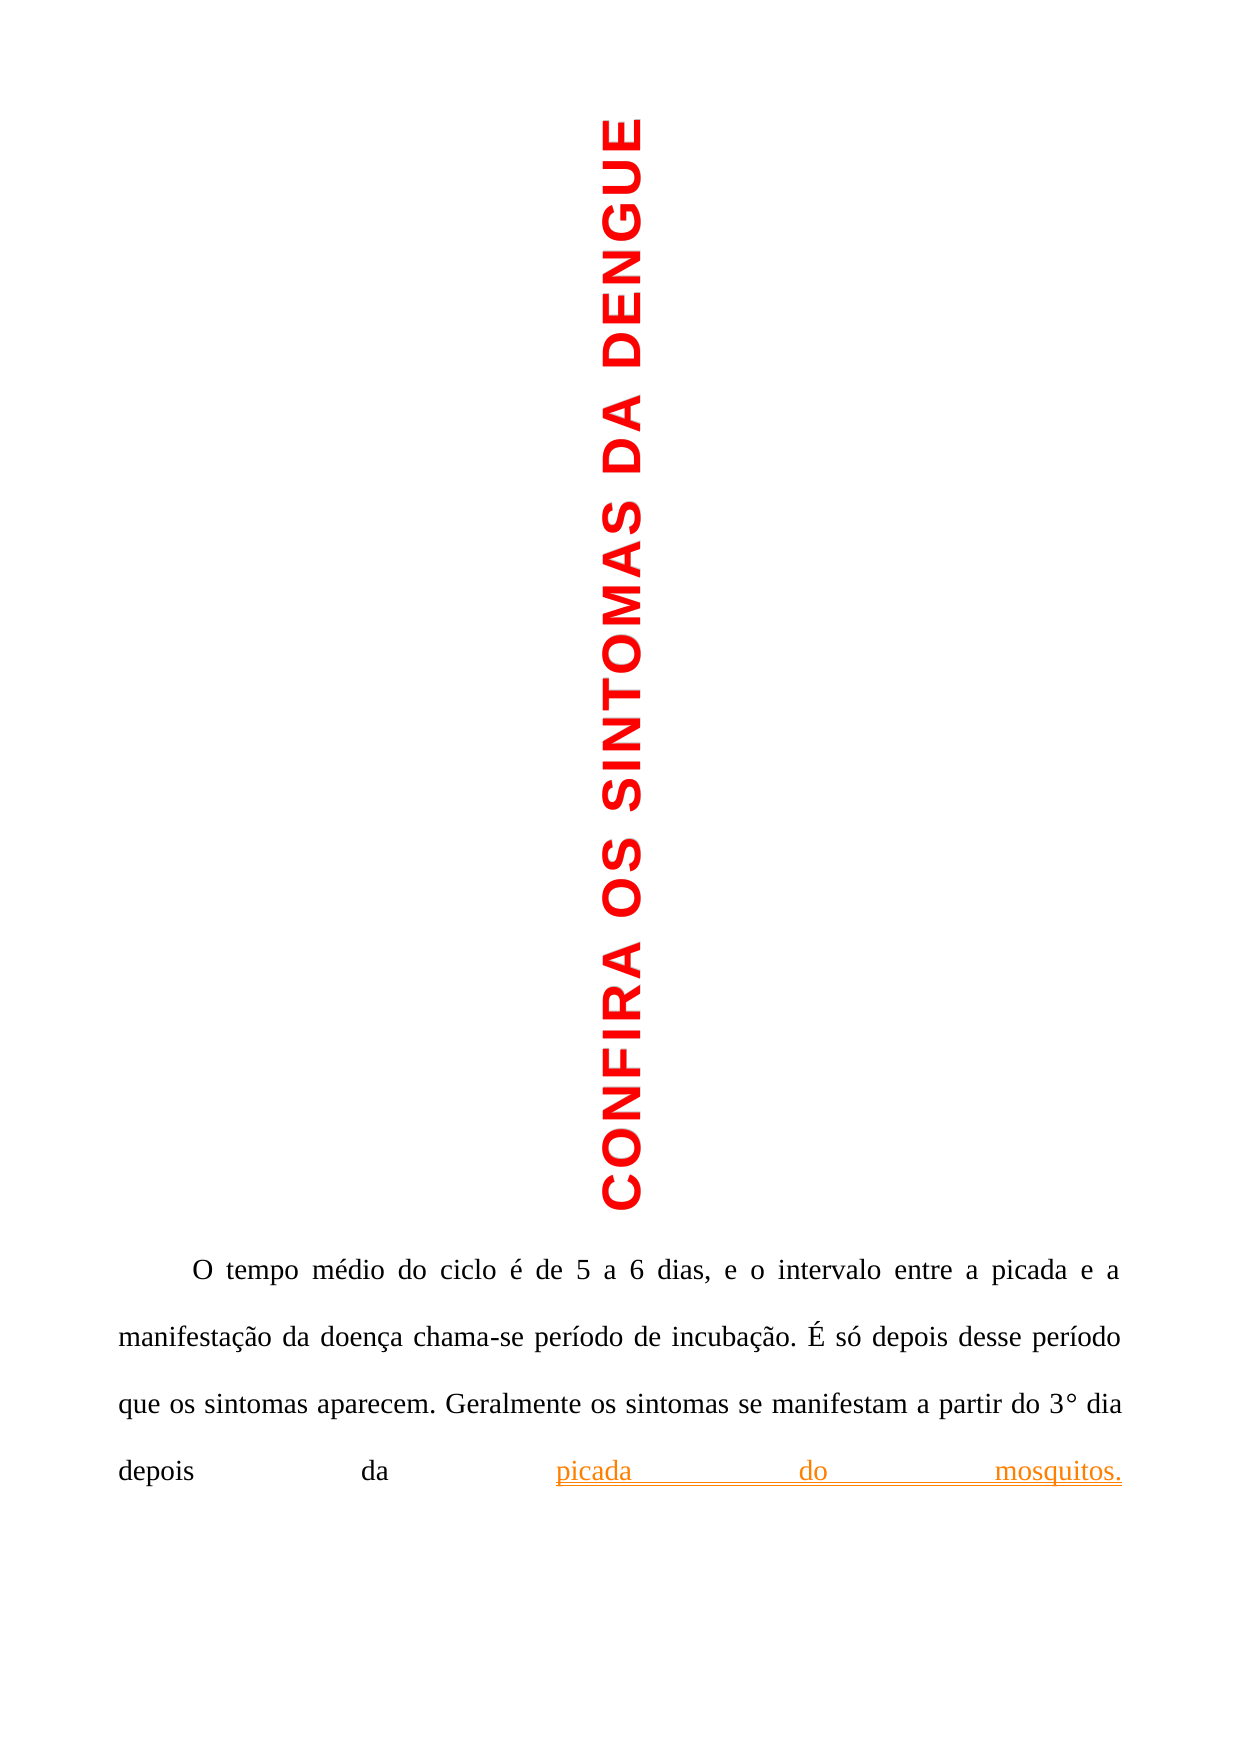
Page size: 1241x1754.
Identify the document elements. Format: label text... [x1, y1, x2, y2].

text CONFIRA OS SINTOMAS DA DENGUE [118, 118, 1122, 1213]
text O tempo médio do ciclo é de 5 a 6 dias, e o intervalo entre a picada e a manifestação da doença chama-se período de incubação. É só depois desse período que os sintomas aparecem. Geralmente os sintomas se manifestam a partir do 3° dia depois da picada do mosquitos. [118, 1252, 1122, 1554]
